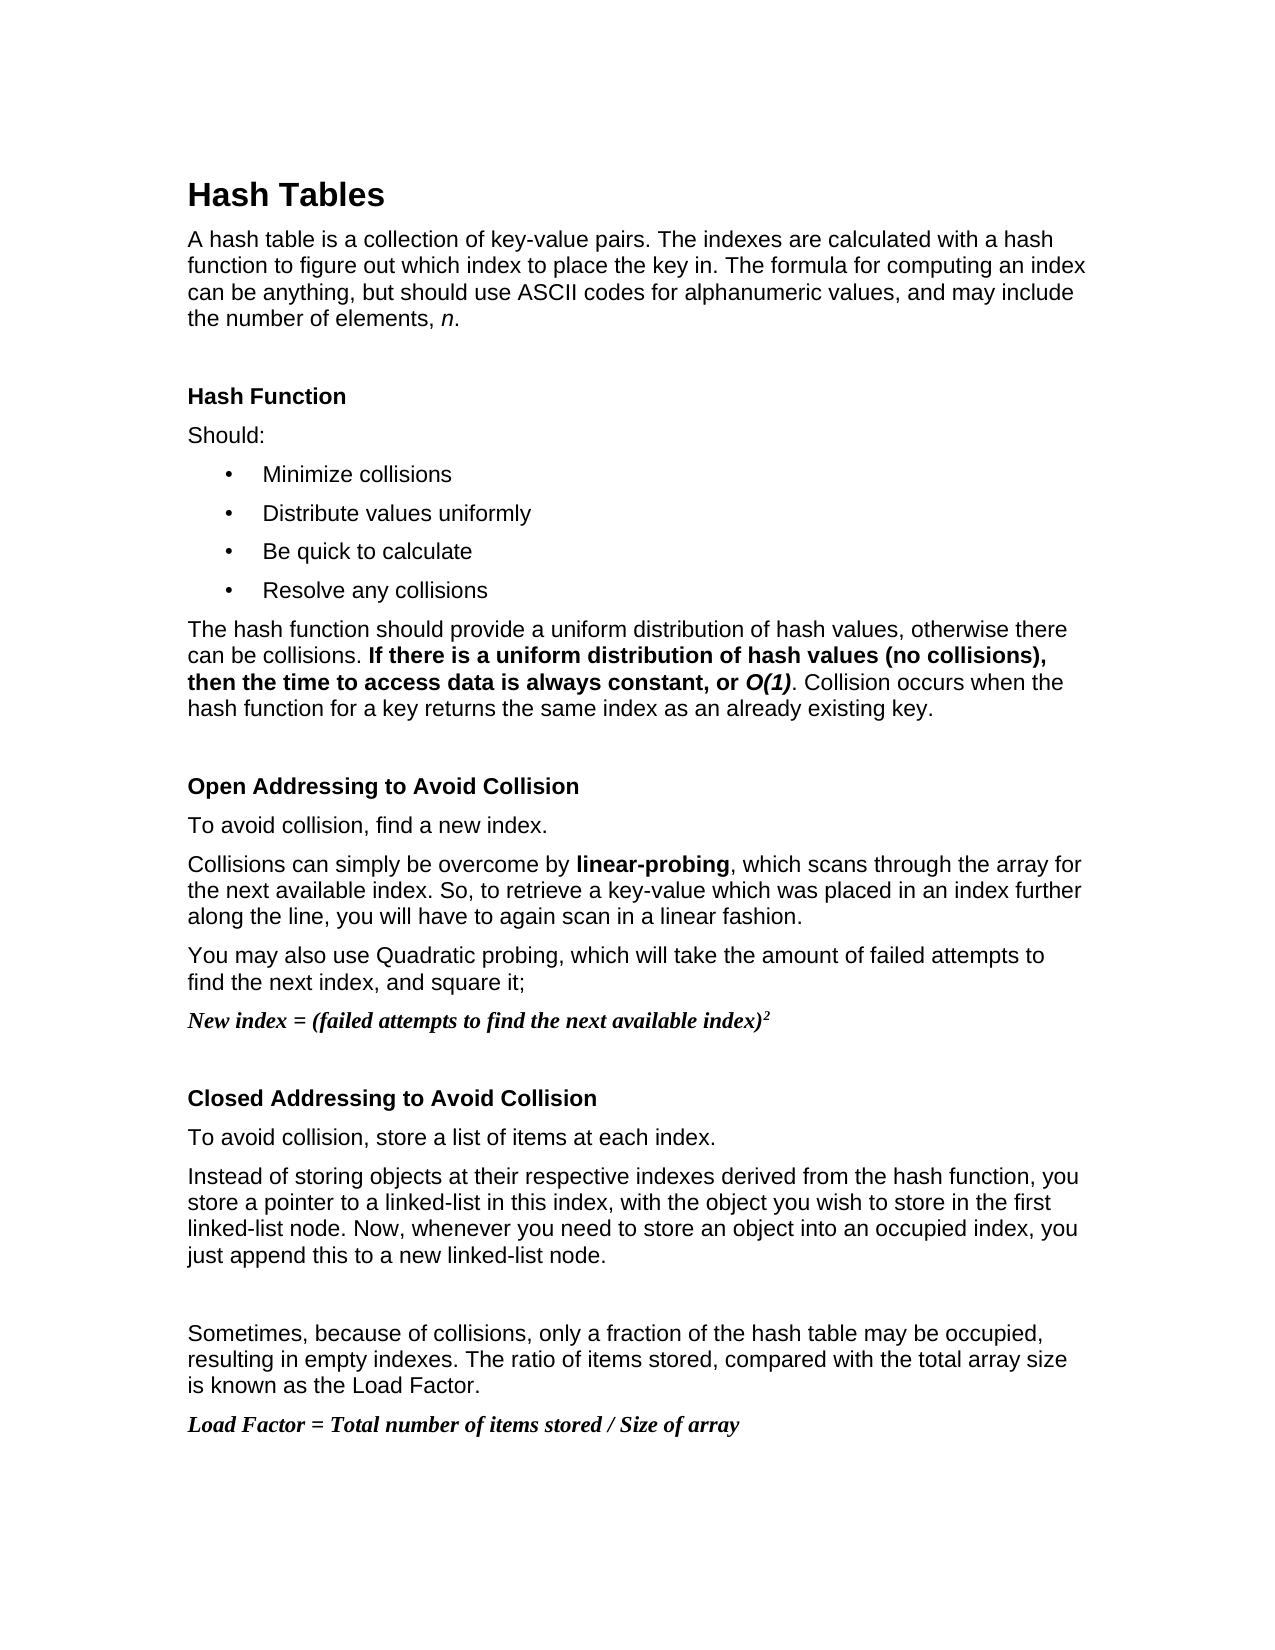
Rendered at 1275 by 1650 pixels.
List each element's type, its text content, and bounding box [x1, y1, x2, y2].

list Be quick to calculate [225, 538, 1087, 565]
text Sometimes, because of collisions, only a fraction of the hash table may be occupied, resulting in empty indexes. The ratio of items stored, compared with the total array size is known as the Load Factor. [187, 1319, 1087, 1398]
text Instead of storing objects at their respective indexes derived from the hash function, you store a pointer to a linked-list in this index, with the object you wish to store in the first linked-list node. Now, whenever you need to store an object into an occupied index, you just append this to a new linked-list node. [187, 1163, 1087, 1268]
list Minimize collisions [225, 461, 1087, 487]
text To avoid collision, find a new index. [187, 812, 1087, 838]
text To avoid collision, store a list of items at each index. [187, 1124, 1087, 1150]
text Hash Function [187, 383, 1087, 409]
text Load Factor = Total number of items stored / Size of array [187, 1411, 1087, 1437]
subtitle Hash Tables [187, 175, 1087, 214]
text New index = (failed attempts to find the next available index)2 [187, 1007, 1087, 1034]
list Distribute values uniformly [225, 499, 1087, 526]
text Closed Addressing to Avoid Collision [187, 1085, 1087, 1111]
text The hash function should provide a uniform distribution of hash values, otherwise there can be collisions. If there is a uniform distribution of hash values (no collisions), then the time to access data is always constant, or O(1). Collision occurs when the hash function for a key returns the same index as an already existing key. [187, 616, 1087, 721]
text Collisions can simply be overcome by linear-probing, which scans through the array for the next available index. So, to retrieve a key-value which was placed in an index further along the line, you will have to again scan in a linear fashion. [187, 851, 1087, 929]
text A hash table is a collection of key-value pairs. The indexes are calculated with a hash function to figure out which index to place the key in. The formula for computing an index can be anything, but should use ASCII codes for alphanumeric values, and may include the number of elements, n. [187, 226, 1087, 332]
text You may also use Quadratic probing, which will take the amount of failed attempts to find the next index, and square it; [187, 942, 1087, 995]
text Should: [187, 422, 1087, 448]
list Resolve any collisions [225, 577, 1087, 603]
text Open Addressing to Avoid Collision [187, 773, 1087, 799]
